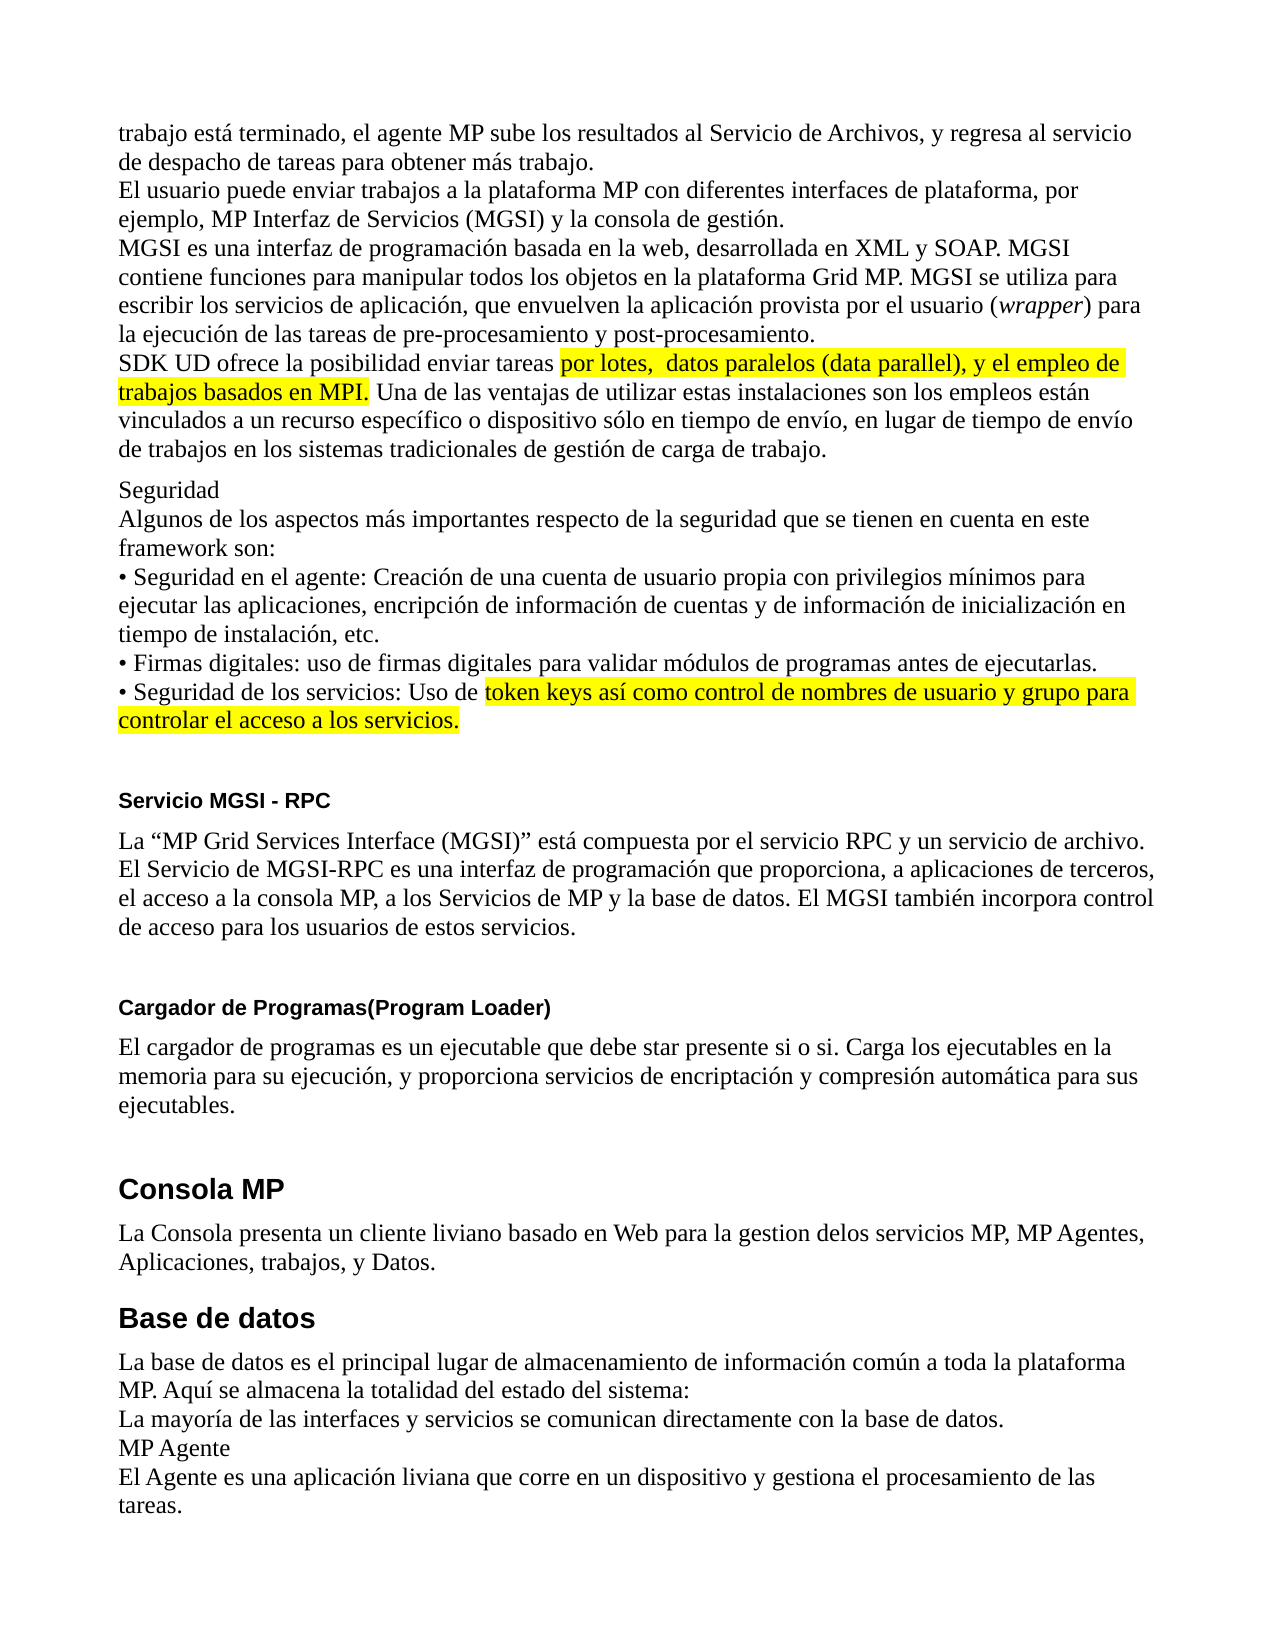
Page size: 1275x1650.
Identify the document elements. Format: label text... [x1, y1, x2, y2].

subtitle Base de datos [118, 1301, 1157, 1334]
text • Seguridad en el agente: Creación de una cuenta de usuario propia con privilegios mínimos para ejecutar las aplicaciones, encripción de información de cuentas y de información de inicialización en tiempo de instalación, etc. [118, 562, 1157, 648]
text El Agente es una aplicación liviana que corre en un dispositivo y gestiona el procesamiento de las tareas. [118, 1462, 1157, 1519]
text • Seguridad de los servicios: Uso de token keys así como control de nombres de usuario y grupo para controlar el acceso a los servicios. [118, 677, 1157, 734]
text Algunos de los aspectos más importantes respecto de la seguridad que se tienen en cuenta en este framework son: [118, 504, 1157, 562]
text Seguridad [118, 476, 1157, 504]
subtitle Consola MP [118, 1172, 1157, 1206]
subtitle Cargador de Programas(Program Loader) [118, 994, 1157, 1020]
text El usuario puede enviar trabajos a la plataforma MP con diferentes interfaces de plataforma, por ejemplo, MP Interfaz de Servicios (MGSI) y la consola de gestión. [118, 176, 1157, 233]
text El cargador de programas es un ejecutable que debe star presente si o si. Carga los ejecutables en la memoria para su ejecución, y proporciona servicios de encriptación y compresión automática para sus ejecutables. [118, 1032, 1157, 1118]
text • Firmas digitales: uso de firmas digitales para validar módulos de programas antes de ejecutarlas. [118, 648, 1157, 677]
text La base de datos es el principal lugar de almacenamiento de información común a toda la plataforma MP. Aquí se almacena la totalidad del estado del sistema: [118, 1347, 1157, 1404]
text La “MP Grid Services Interface (MGSI)” está compuesta por el servicio RPC y un servicio de archivo. El Servicio de MGSI-RPC es una interfaz de programación que proporciona, a aplicaciones de terceros, el acceso a la consola MP, a los Servicios de MP y la base de datos. El MGSI también incorpora control de acceso para los usuarios de estos servicios. [118, 826, 1157, 941]
text MP Agente [118, 1433, 1157, 1462]
subtitle Servicio MGSI - RPC [118, 788, 1157, 813]
text trabajo está terminado, el agente MP sube los resultados al Servicio de Archivos, y regresa al servicio de despacho de tareas para obtener más trabajo. [118, 118, 1157, 176]
text MGSI es una interfaz de programación basada en la web, desarrollada en XML y SOAP. MGSI contiene funciones para manipular todos los objetos en la plataforma Grid MP. MGSI se utiliza para escribir los servicios de aplicación, que envuelven la aplicación provista por el usuario (wrapper) para la ejecución de las tareas de pre-procesamiento y post-procesamiento. [118, 233, 1157, 348]
text SDK UD ofrece la posibilidad enviar tareas por lotes, datos paralelos (data parallel), y el empleo de trabajos basados en MPI. Una de las ventajas de utilizar estas instalaciones son los empleos están vinculados a un recurso específico o dispositivo sólo en tiempo de envío, en lugar de tiempo de envío de trabajos en los sistemas tradicionales de gestión de carga de trabajo. [118, 348, 1157, 463]
text La mayoría de las interfaces y servicios se comunican directamente con la base de datos. [118, 1404, 1157, 1433]
text La Consola presenta un cliente liviano basado en Web para la gestion delos servicios MP, MP Agentes, Aplicaciones, trabajos, y Datos. [118, 1218, 1157, 1276]
